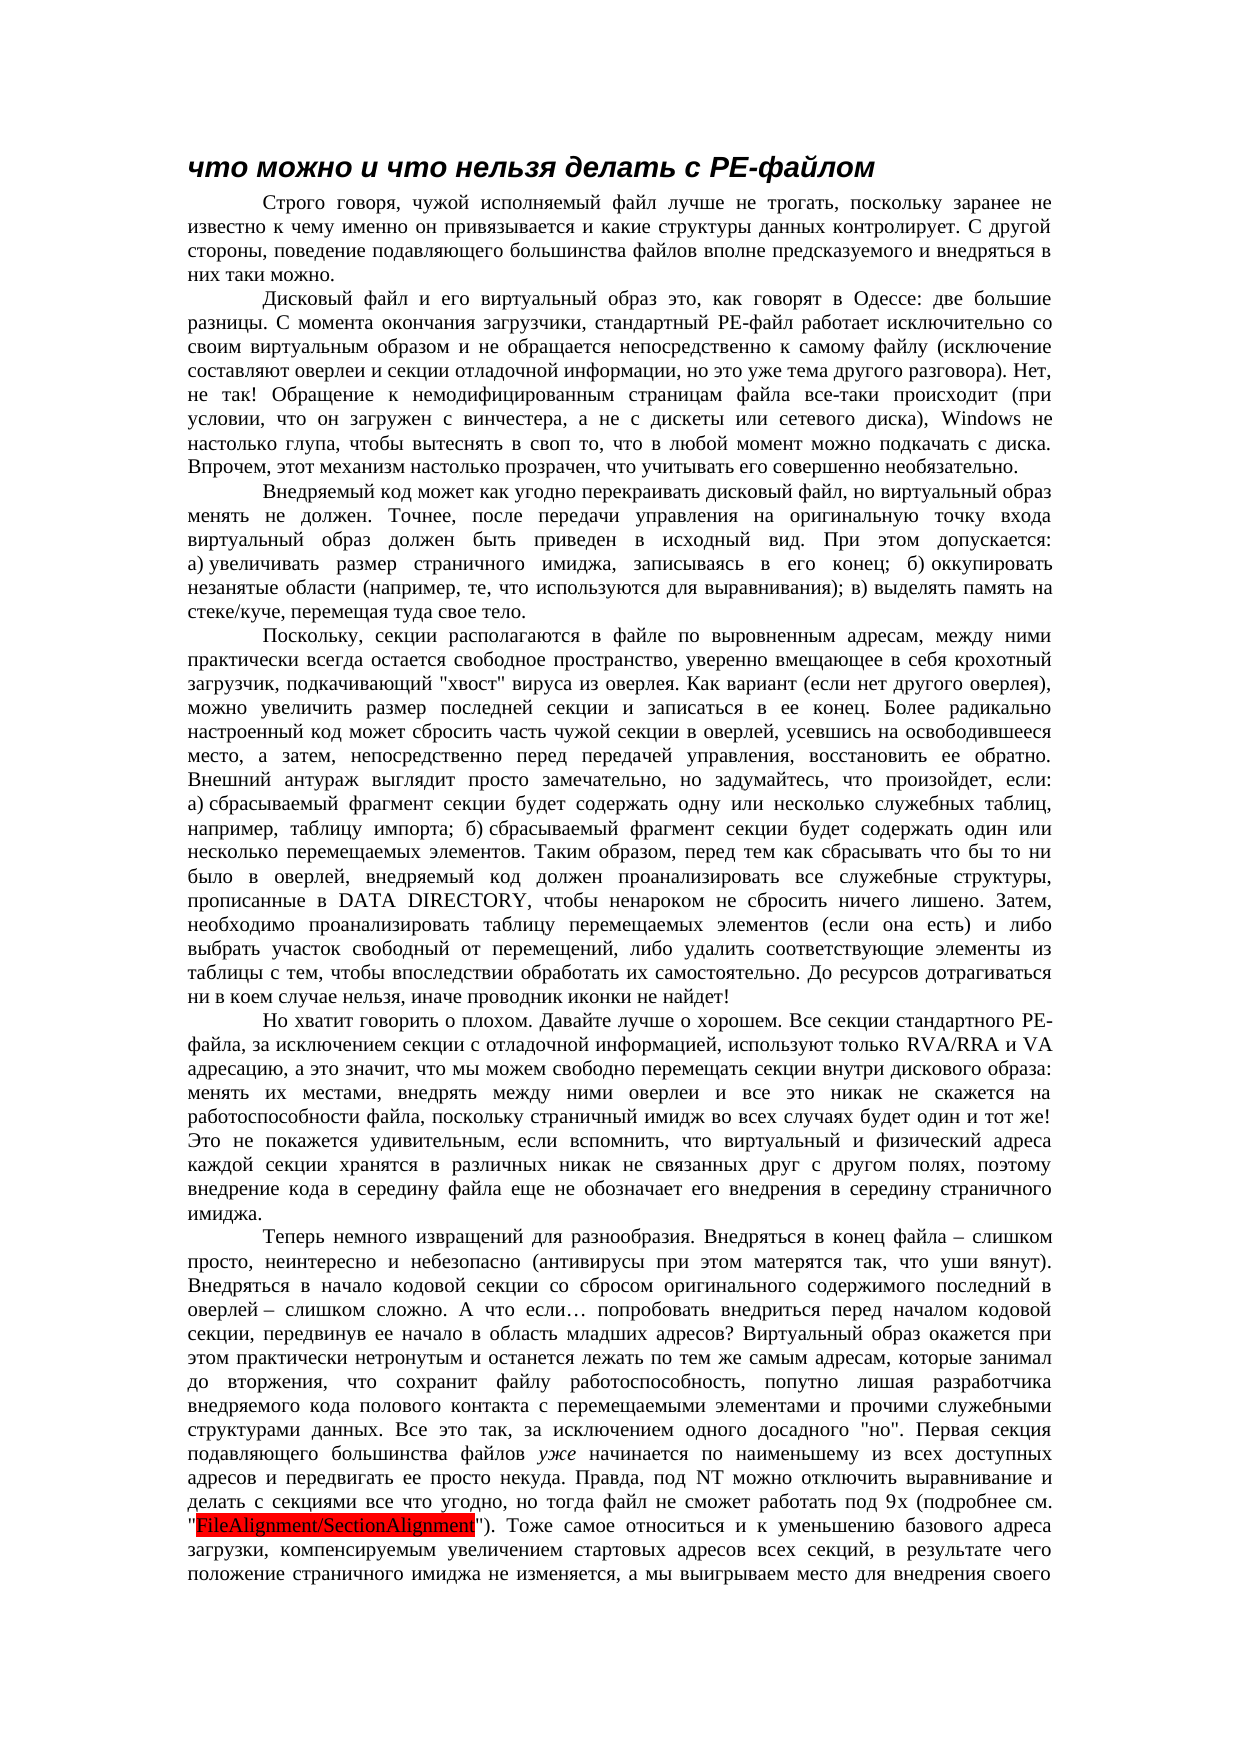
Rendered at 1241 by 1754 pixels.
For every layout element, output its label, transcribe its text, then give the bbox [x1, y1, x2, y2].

text Внедряемый код может как угодно перекраивать дисковый файл, но виртуальный образ менять не должен. Точнее, после передачи управления на оригинальную точку входа виртуальный образ должен быть приведен в исходный вид. При этом допускается: а) увеличивать размер страничного имиджа, записываясь в его конец; б) оккупировать незанятые области (например, те, что используются для выравнивания); в) выделять память на стеке/куче, перемещая туда свое тело. [187, 478, 1053, 623]
text Поскольку, секции располагаются в файле по выровненным адресам, между ними практически всегда остается свободное пространство, уверенно вмещающее в себя крохотный загрузчик, подкачивающий "хвост" вируса из оверлея. Как вариант (если нет другого оверлея), можно увеличить размер последней секции и записаться в ее конец. Более радикально настроенный код может сбросить часть чужой секции в оверлей, усевшись на освободившееся место, а затем, непосредственно перед передачей управления, восстановить ее обратно. Внешний антураж выглядит просто замечательно, но задумайтесь, что произойдет, если: а) сбрасываемый фрагмент секции будет содержать одну или несколько служебных таблиц, например, таблицу импорта; б) сбрасываемый фрагмент секции будет содержать один или несколько перемещаемых элементов. Таким образом, перед тем как сбрасывать что бы то ни было в оверлей, внедряемый код должен проанализировать все служебные структуры, прописанные в DATA DIRECTORY, чтобы ненароком не сбросить ничего лишено. Затем, необходимо проанализировать таблицу перемещаемых элементов (если она есть) и либо выбрать участок свободный от перемещений, либо удалить соответствующие элементы из таблицы с тем, чтобы впоследствии обработать их самостоятельно. До ресурсов дотрагиваться ни в коем случае нельзя, иначе проводник иконки не найдет! [187, 623, 1053, 1008]
text Но хватит говорить о плохом. Давайте лучше о хорошем. Все секции стандартного PE-файла, за исключением секции с отладочной информацией, используют только RVA/RRA и VA адресацию, а это значит, что мы можем свободно перемещать секции внутри дискового образа: менять их местами, внедрять между ними оверлеи и все это никак не скажется на работоспособности файла, поскольку страничный имидж во всех случаях будет один и тот же! Это не покажется удивительным, если вспомнить, что виртуальный и физический адреса каждой секции хранятся в различных никак не связанных друг с другом полях, поэтому внедрение кода в середину файла еще не обозначает его внедрения в середину страничного имиджа. [187, 1008, 1053, 1224]
text Дисковый файл и его виртуальный образ это, как говорят в Одессе: две большие разницы. С момента окончания загрузчики, стандартный PE-файл работает исключительно со своим виртуальным образом и не обращается непосредственно к самому файлу (исключение составляют оверлеи и секции отладочной информации, но это уже тема другого разговора). Нет, не так! Обращение к немодифицированным страницам файла все-таки происходит (при условии, что он загружен с винчестера, а не с дискеты или сетевого диска), Windows не настолько глупа, чтобы вытеснять в своп то, что в любой момент можно подкачать с диска. Впрочем, этот механизм настолько прозрачен, что учитывать его совершенно необязательно. [187, 286, 1053, 478]
text Строго говоря, чужой исполняемый файл лучше не трогать, поскольку заранее не известно к чему именно он привязывается и какие структуры данных контролирует. С другой стороны, поведение подавляющего большинства файлов вполне предсказуемого и внедряться в них таки можно. [187, 190, 1053, 286]
text Теперь немного извращений для разнообразия. Внедряться в конец файла – слишком просто, неинтересно и небезопасно (антивирусы при этом матерятся так, что уши вянут). Внедряться в начало кодовой секции со сбросом оригинального содержимого последний в оверлей – слишком сложно. А что если… попробовать внедриться перед началом кодовой секции, передвинув ее начало в область младших адресов? Виртуальный образ окажется при этом практически нетронутым и останется лежать по тем же самым адресам, которые занимал до вторжения, что сохранит файлу работоспособность, попутно лишая разработчика внедряемого кода полового контакта с перемещаемыми элементами и прочими служебными структурами данных. Все это так, за исключением одного досадного "но". Первая секция подавляющего большинства файлов уже начинается по наименьшему из всех доступных адресов и передвигать ее просто некуда. Правда, под NT можно отключить выравнивание и делать с секциями все что угодно, но тогда файл не сможет работать под 9x (подробнее см. "FileAlignment/SectionAlignment"). Тоже самое относиться и к уменьшению базового адреса загрузки, компенсируемым увеличением стартовых адресов всех секций, в результате чего положение страничного имиджа не изменяется, а мы выигрываем место для внедрения своего [187, 1224, 1053, 1585]
subtitle что можно и что нельзя делать с PE-файлом [187, 150, 1053, 183]
